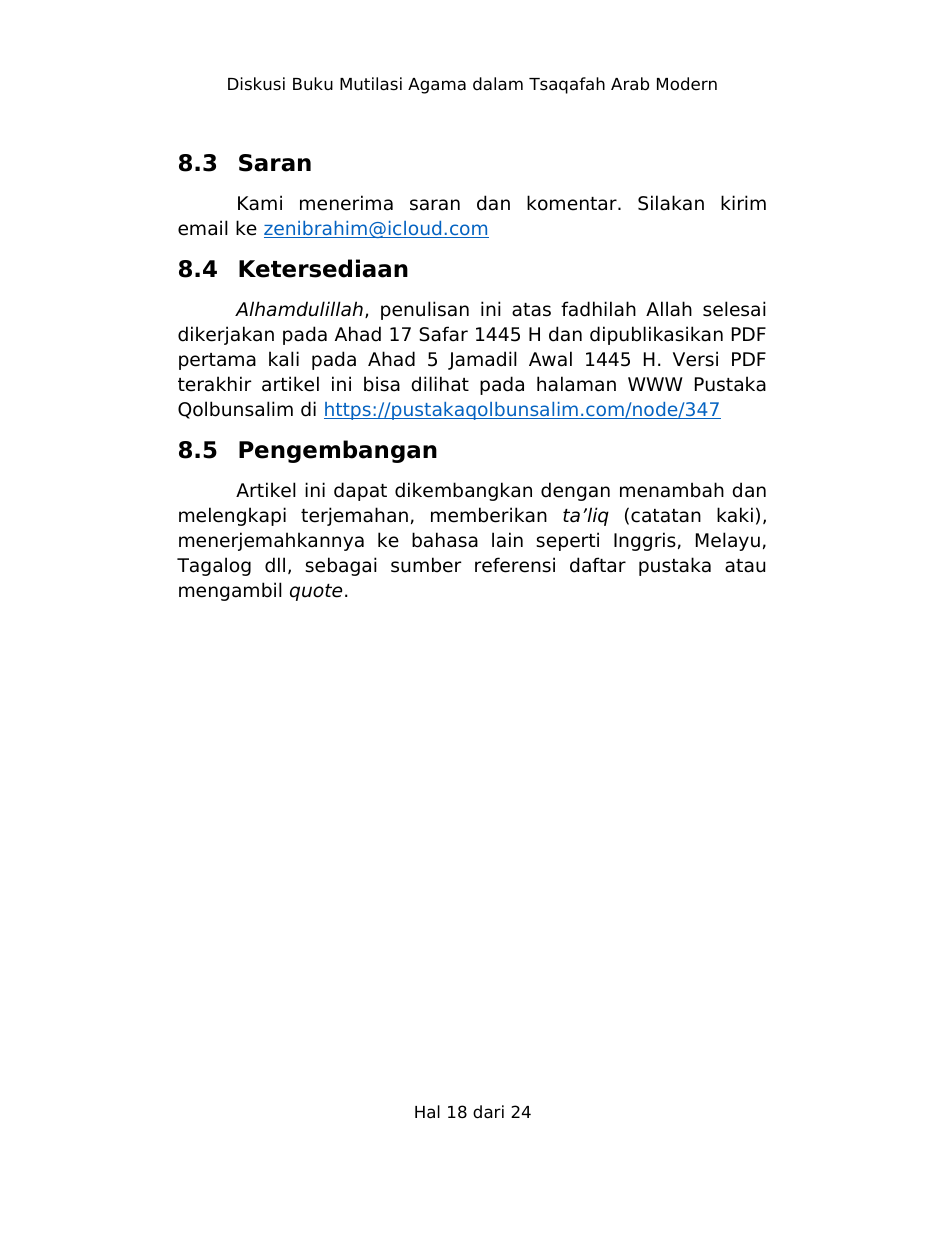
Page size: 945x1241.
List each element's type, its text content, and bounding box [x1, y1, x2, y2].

subtitle Ketersediaan [177, 256, 768, 282]
text Alhamdulillah, penulisan ini atas fadhilah Allah selesai dikerjakan pada Ahad 17 Safar 1445 H dan dipublikasikan PDF pertama kali pada Ahad 5 Jamadil Awal 1445 H. Versi PDF terakhir artikel ini bisa dilihat pada halaman WWW Pustaka Qolbunsalim di https://pustakaqolbunsalim.com/node/347 [177, 299, 768, 421]
subtitle Saran [177, 150, 768, 177]
subtitle Pengembangan [177, 437, 768, 464]
text Kami menerima saran dan komentar. Silakan kirim email ke zenibrahim@icloud.com [177, 193, 768, 240]
text Artikel ini dapat dikembangkan dengan menambah dan melengkapi terjemahan, memberikan ta’liq (catatan kaki), menerjemahkannya ke bahasa lain seperti Inggris, Melayu, Tagalog dll, sebagai sumber referensi daftar pustaka atau mengambil quote. [177, 480, 768, 602]
